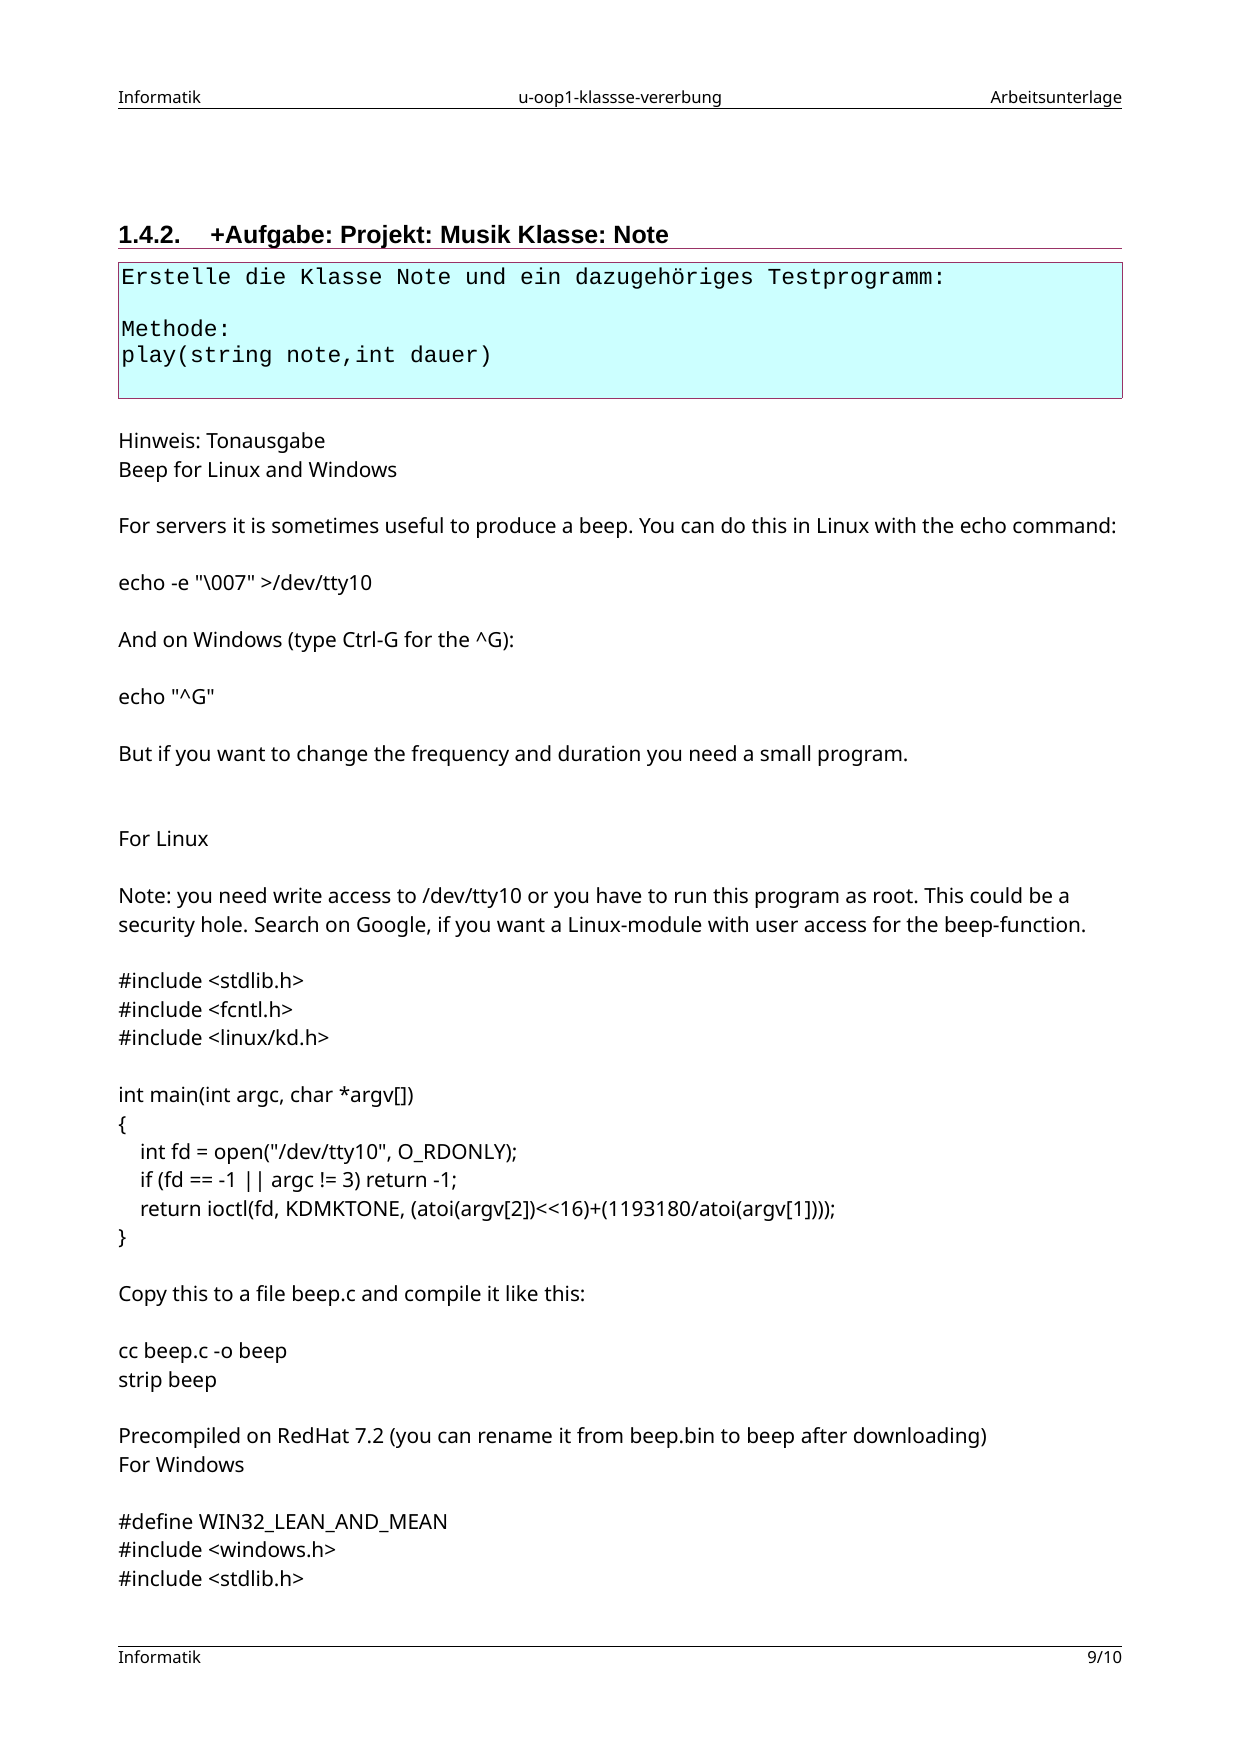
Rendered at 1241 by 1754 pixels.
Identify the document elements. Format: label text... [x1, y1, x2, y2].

text return ioctl(fd, KDMKTONE, (atoi(argv[2])<<16)+(1193180/atoi(argv[1]))); [118, 1194, 1122, 1222]
text if (fd == -1 || argc != 3) return -1; [118, 1166, 1122, 1194]
text echo -e "\007" >/dev/tty10 [118, 568, 1122, 597]
text For servers it is sometimes useful to produce a beep. You can do this in Linux with the echo command: [118, 512, 1122, 540]
text #include <windows.h> [118, 1535, 1122, 1564]
text Copy this to a file beep.c and compile it like this: [118, 1279, 1122, 1308]
text Beep for Linux and Windows [118, 455, 1122, 483]
text strip beep [118, 1365, 1122, 1393]
text And on Windows (type Ctrl-G for the ^G): [118, 625, 1122, 654]
text Methode: [119, 314, 1122, 340]
text } [118, 1222, 1122, 1251]
text play(string note,int dauer) [119, 340, 1122, 366]
text #include <stdlib.h> [118, 1564, 1122, 1592]
text For Windows [118, 1450, 1122, 1478]
text int main(int argc, char *argv[]) [118, 1080, 1122, 1109]
text echo "^G" [118, 682, 1122, 711]
text #include <stdlib.h> [118, 967, 1122, 995]
subtitle +Aufgabe: Projekt: Musik Klasse: Note [118, 220, 1122, 248]
text Hinweis: Tonausgabe [118, 426, 1122, 455]
text Note: you need write access to /dev/tty10 or you have to run this program as root. This could be a security hole. Search on Google, if you want a Linux-module with user access for the beep-function. [118, 881, 1122, 938]
text But if you want to change the frequency and duration you need a small program. [118, 739, 1122, 767]
text #define WIN32_LEAN_AND_MEAN [118, 1507, 1122, 1535]
text #include <linux/kd.h> [118, 1023, 1122, 1052]
text Precompiled on RedHat 7.2 (you can rename it from beep.bin to beep after downloading) [118, 1422, 1122, 1450]
text Erstelle die Klasse Note und ein dazugehöriges Testprogramm: [119, 263, 1122, 288]
text #include <fcntl.h> [118, 995, 1122, 1023]
text For Linux [118, 824, 1122, 853]
text { [118, 1109, 1122, 1137]
text int fd = open("/dev/tty10", O_RDONLY); [118, 1137, 1122, 1166]
text cc beep.c -o beep [118, 1336, 1122, 1365]
